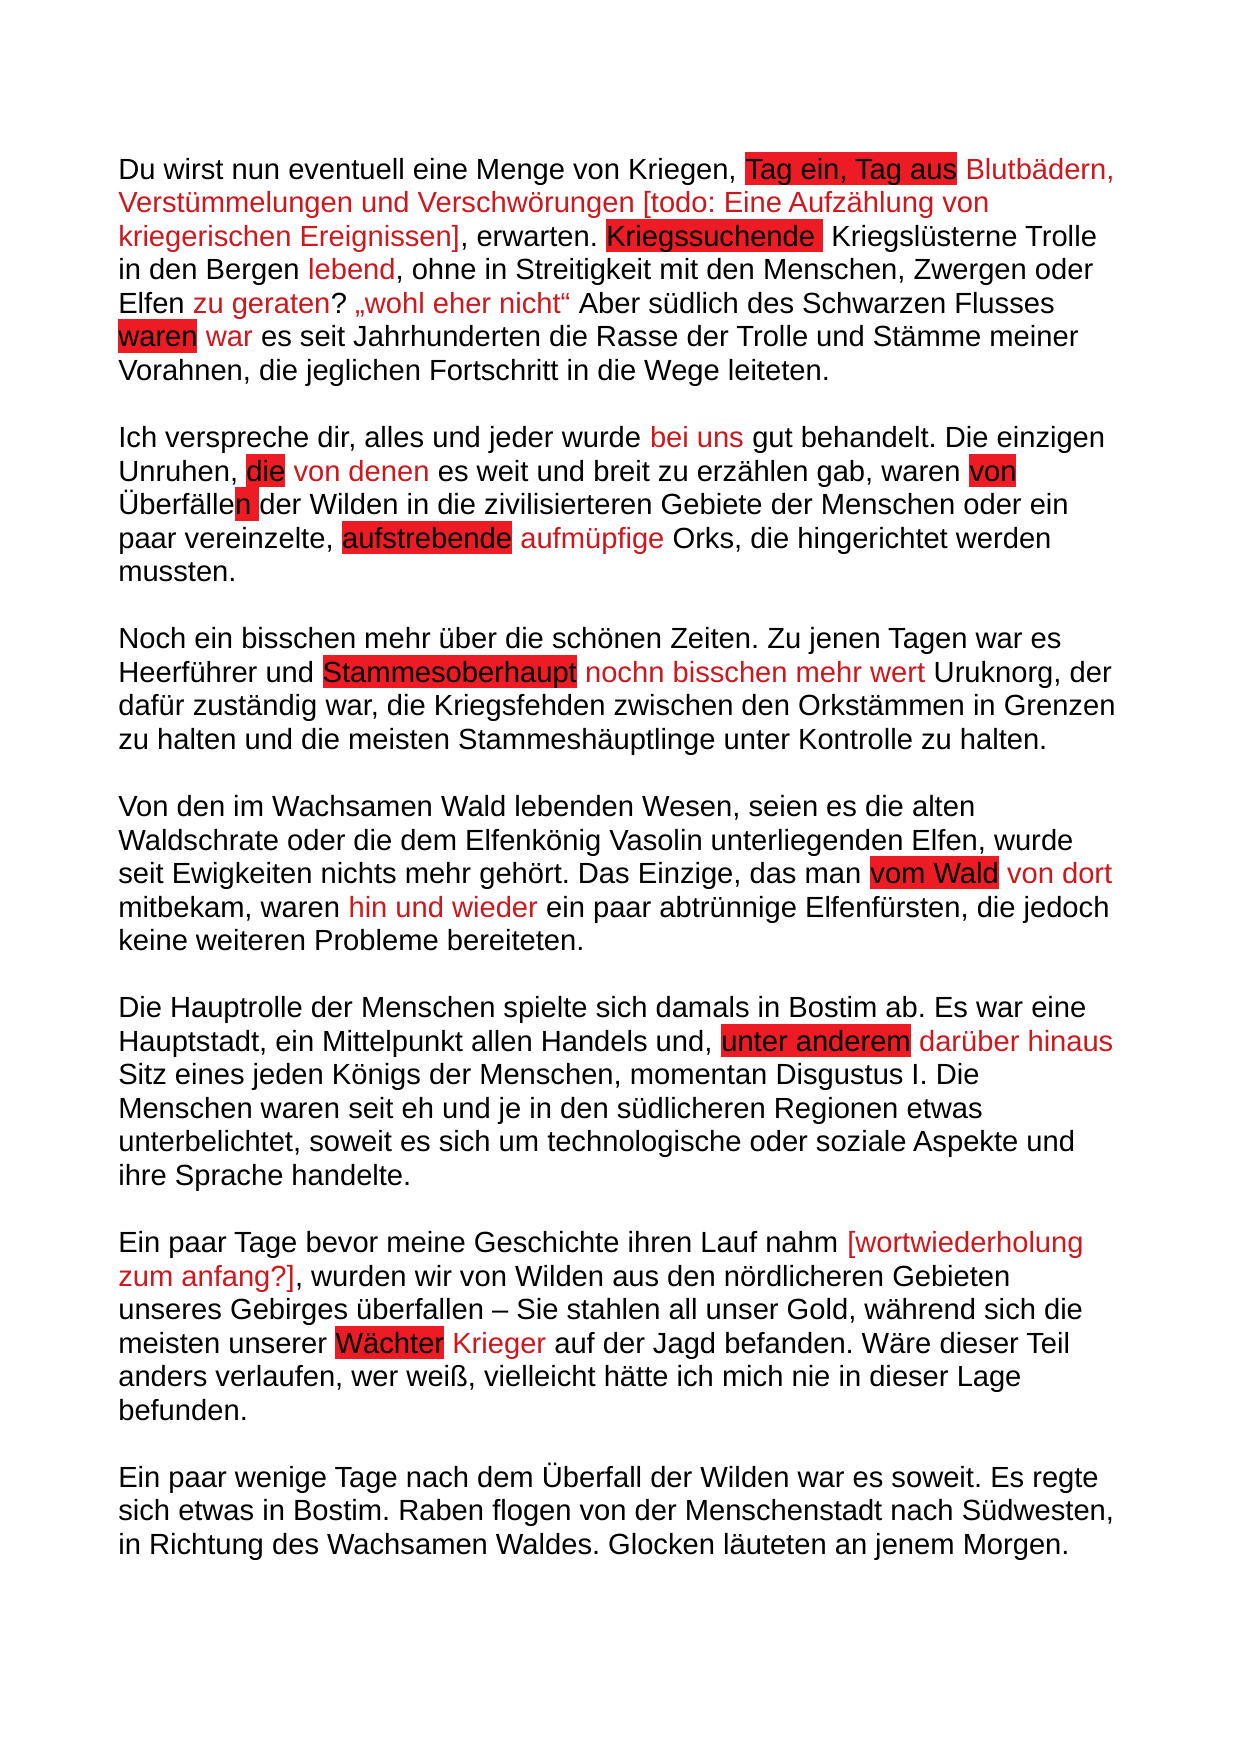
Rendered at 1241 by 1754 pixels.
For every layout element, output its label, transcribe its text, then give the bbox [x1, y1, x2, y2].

text Ich verspreche dir, alles und jeder wurde bei uns gut behandelt. Die einzigen Unruhen, die von denen es weit und breit zu erzählen gab, waren von Überfällen der Wilden in die zivilisierteren Gebiete der Menschen oder ein paar vereinzelte, aufstrebende aufmüpfige Orks, die hingerichtet werden mussten. [118, 420, 1122, 588]
text Ein paar Tage bevor meine Geschichte ihren Lauf nahm [wortwiederholung zum anfang?], wurden wir von Wilden aus den nördlicheren Gebieten unseres Gebirges überfallen – Sie stahlen all unser Gold, während sich die meisten unserer Wächter Krieger auf der Jagd befanden. Wäre dieser Teil anders verlaufen, wer weiß, vielleicht hätte ich mich nie in dieser Lage befunden. [118, 1225, 1122, 1426]
text Ein paar wenige Tage nach dem Überfall der Wilden war es soweit. Es regte sich etwas in Bostim. Raben flogen von der Menschenstadt nach Südwesten, in Richtung des Wachsamen Waldes. Glocken läuteten an jenem Morgen. [118, 1460, 1122, 1560]
text Die Hauptrolle der Menschen spielte sich damals in Bostim ab. Es war eine Hauptstadt, ein Mittelpunkt allen Handels und, unter anderem darüber hinaus Sitz eines jeden Königs der Menschen, momentan Disgustus I. Die Menschen waren seit eh und je in den südlicheren Regionen etwas unterbelichtet, soweit es sich um technologische oder soziale Aspekte und ihre Sprache handelte. [118, 990, 1122, 1191]
text Noch ein bisschen mehr über die schönen Zeiten. Zu jenen Tagen war es Heerführer und Stammesoberhaupt nochn bisschen mehr wert Uruknorg, der dafür zuständig war, die Kriegsfehden zwischen den Orkstämmen in Grenzen zu halten und die meisten Stammeshäuptlinge unter Kontrolle zu halten. [118, 621, 1122, 755]
text Du wirst nun eventuell eine Menge von Kriegen, Tag ein, Tag aus Blutbädern, Verstümmelungen und Verschwörungen [todo: Eine Aufzählung von kriegerischen Ereignissen], erwarten. Kriegssuchende Kriegslüsterne Trolle in den Bergen lebend, ohne in Streitigkeit mit den Menschen, Zwergen oder Elfen zu geraten? „wohl eher nicht“ Aber südlich des Schwarzen Flusses waren war es seit Jahrhunderten die Rasse der Trolle und Stämme meiner Vorahnen, die jeglichen Fortschritt in die Wege leiteten. [118, 152, 1122, 386]
text Von den im Wachsamen Wald lebenden Wesen, seien es die alten Waldschrate oder die dem Elfenkönig Vasolin unterliegenden Elfen, wurde seit Ewigkeiten nichts mehr gehört. Das Einzige, das man vom Wald von dort mitbekam, waren hin und wieder ein paar abtrünnige Elfenfürsten, die jedoch keine weiteren Probleme bereiteten. [118, 789, 1122, 957]
